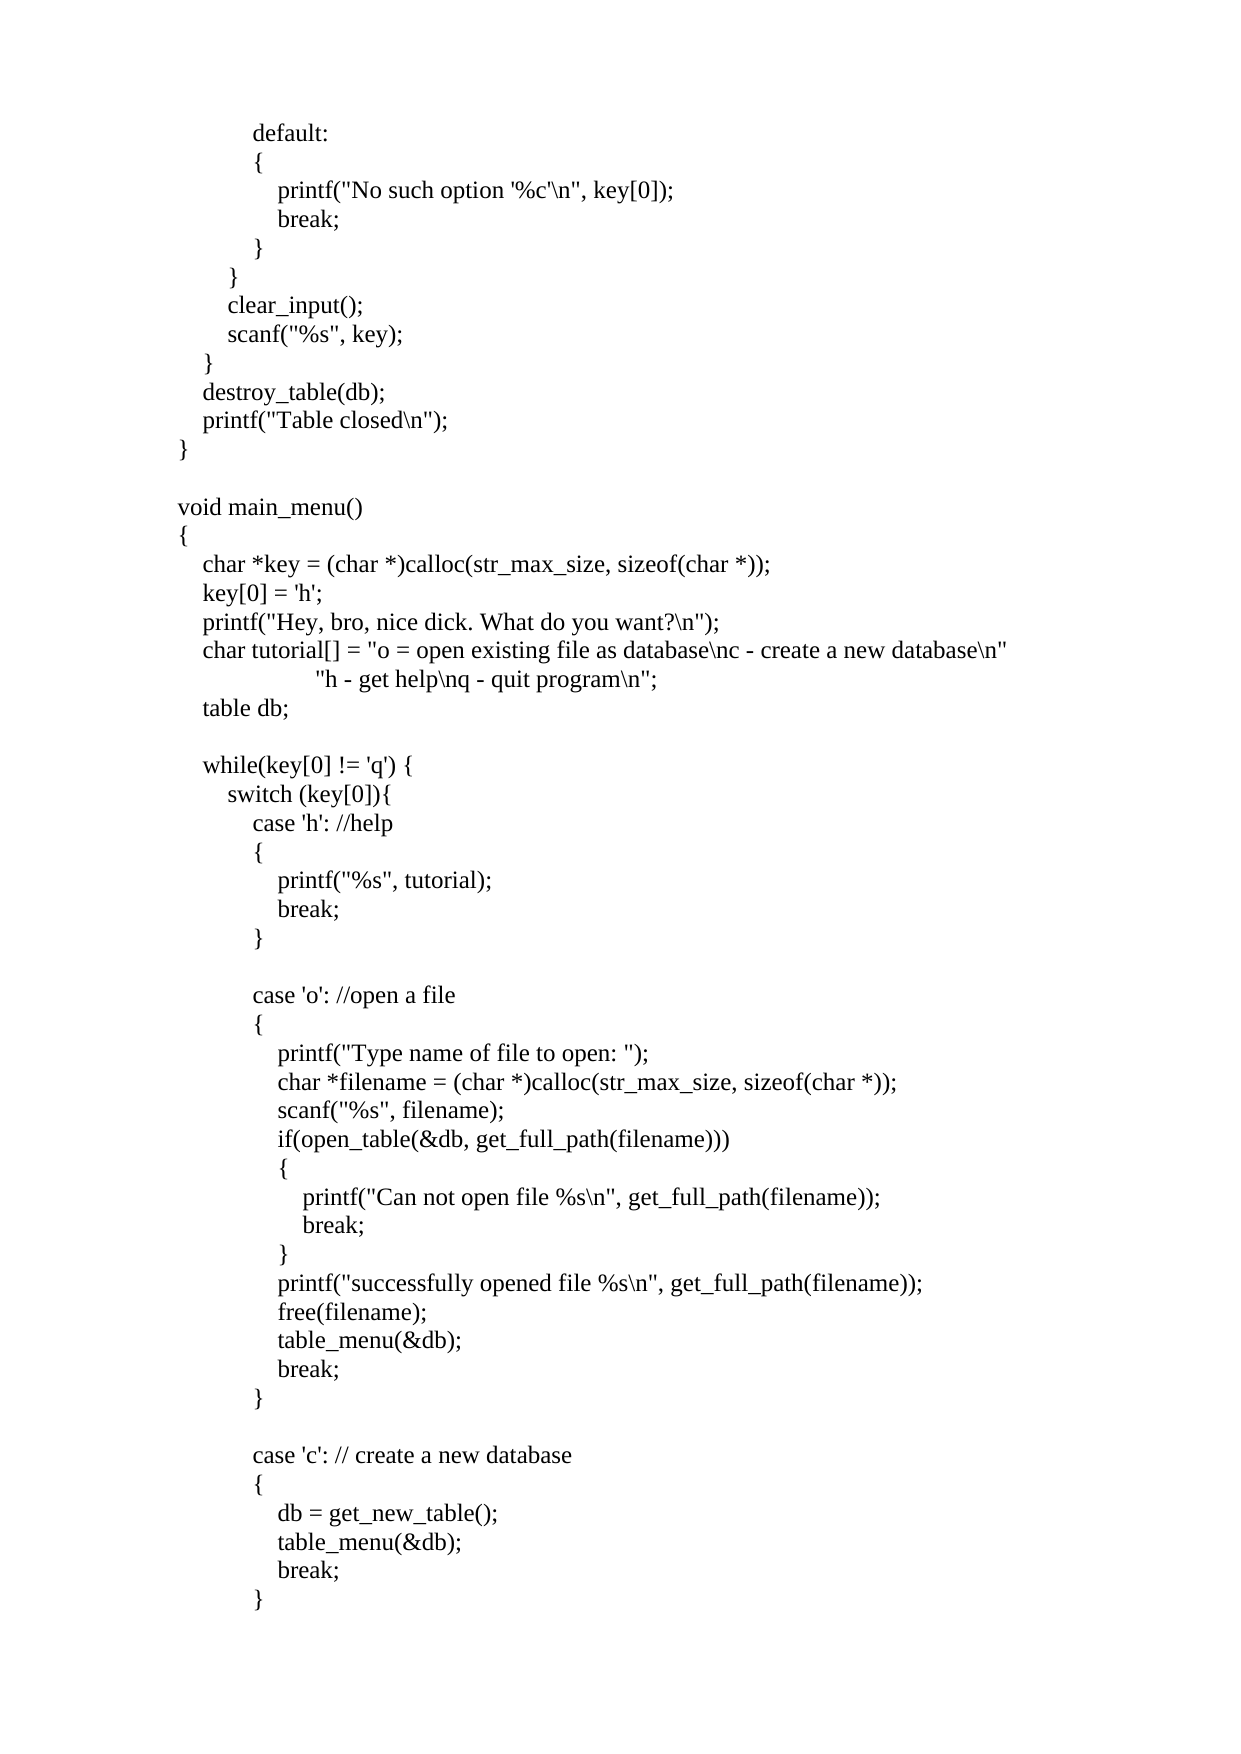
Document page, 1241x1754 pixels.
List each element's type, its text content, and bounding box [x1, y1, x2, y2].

text { [177, 1469, 1152, 1498]
text break; [177, 1354, 1152, 1383]
text scanf("%s", filename); [177, 1096, 1152, 1124]
text } [177, 1584, 1152, 1613]
text { [177, 1153, 1152, 1182]
text case 'o': //open a file [177, 981, 1152, 1009]
text { [177, 147, 1152, 176]
text printf("Can not open file %s\n", get_full_path(filename)); [177, 1182, 1152, 1211]
text printf("%s", tutorial); [177, 866, 1152, 894]
text } [177, 1239, 1152, 1268]
text break; [177, 1211, 1152, 1239]
text if(open_table(&db, get_full_path(filename))) [177, 1124, 1152, 1153]
text } [177, 348, 1152, 377]
text printf("Hey, bro, nice dick. What do you want?\n"); [177, 607, 1152, 636]
text void main_menu() [177, 492, 1152, 521]
text char *filename = (char *)calloc(str_max_size, sizeof(char *)); [177, 1067, 1152, 1096]
text } [177, 233, 1152, 262]
text db = get_new_table(); [177, 1498, 1152, 1527]
text switch (key[0]){ [177, 779, 1152, 808]
text } [177, 434, 1152, 463]
text { [177, 1009, 1152, 1038]
text while(key[0] != 'q') { [177, 751, 1152, 779]
text key[0] = 'h'; [177, 578, 1152, 607]
text table_menu(&db); [177, 1527, 1152, 1556]
text char *key = (char *)calloc(str_max_size, sizeof(char *)); [177, 549, 1152, 578]
text destroy_table(db); [177, 377, 1152, 406]
text case 'h': //help [177, 808, 1152, 837]
text { [177, 521, 1152, 549]
text free(filename); [177, 1297, 1152, 1326]
text printf("No such option '%c'\n", key[0]); [177, 176, 1152, 204]
text "h - get help\nq - quit program\n"; [177, 664, 1152, 693]
text break; [177, 204, 1152, 233]
text } [177, 262, 1152, 291]
text { [177, 837, 1152, 866]
text scanf("%s", key); [177, 319, 1152, 348]
text default: [177, 118, 1152, 147]
text char tutorial[] = "o = open existing file as database\nc - create a new database\n" [177, 636, 1152, 664]
text table_menu(&db); [177, 1326, 1152, 1354]
text printf("Table closed\n"); [177, 406, 1152, 434]
text break; [177, 894, 1152, 923]
text clear_input(); [177, 291, 1152, 319]
text } [177, 923, 1152, 952]
text } [177, 1383, 1152, 1412]
text break; [177, 1556, 1152, 1584]
text case 'c': // create a new database [177, 1441, 1152, 1469]
text printf("Type name of file to open: "); [177, 1038, 1152, 1067]
text printf("successfully opened file %s\n", get_full_path(filename)); [177, 1268, 1152, 1297]
text table db; [177, 693, 1152, 722]
